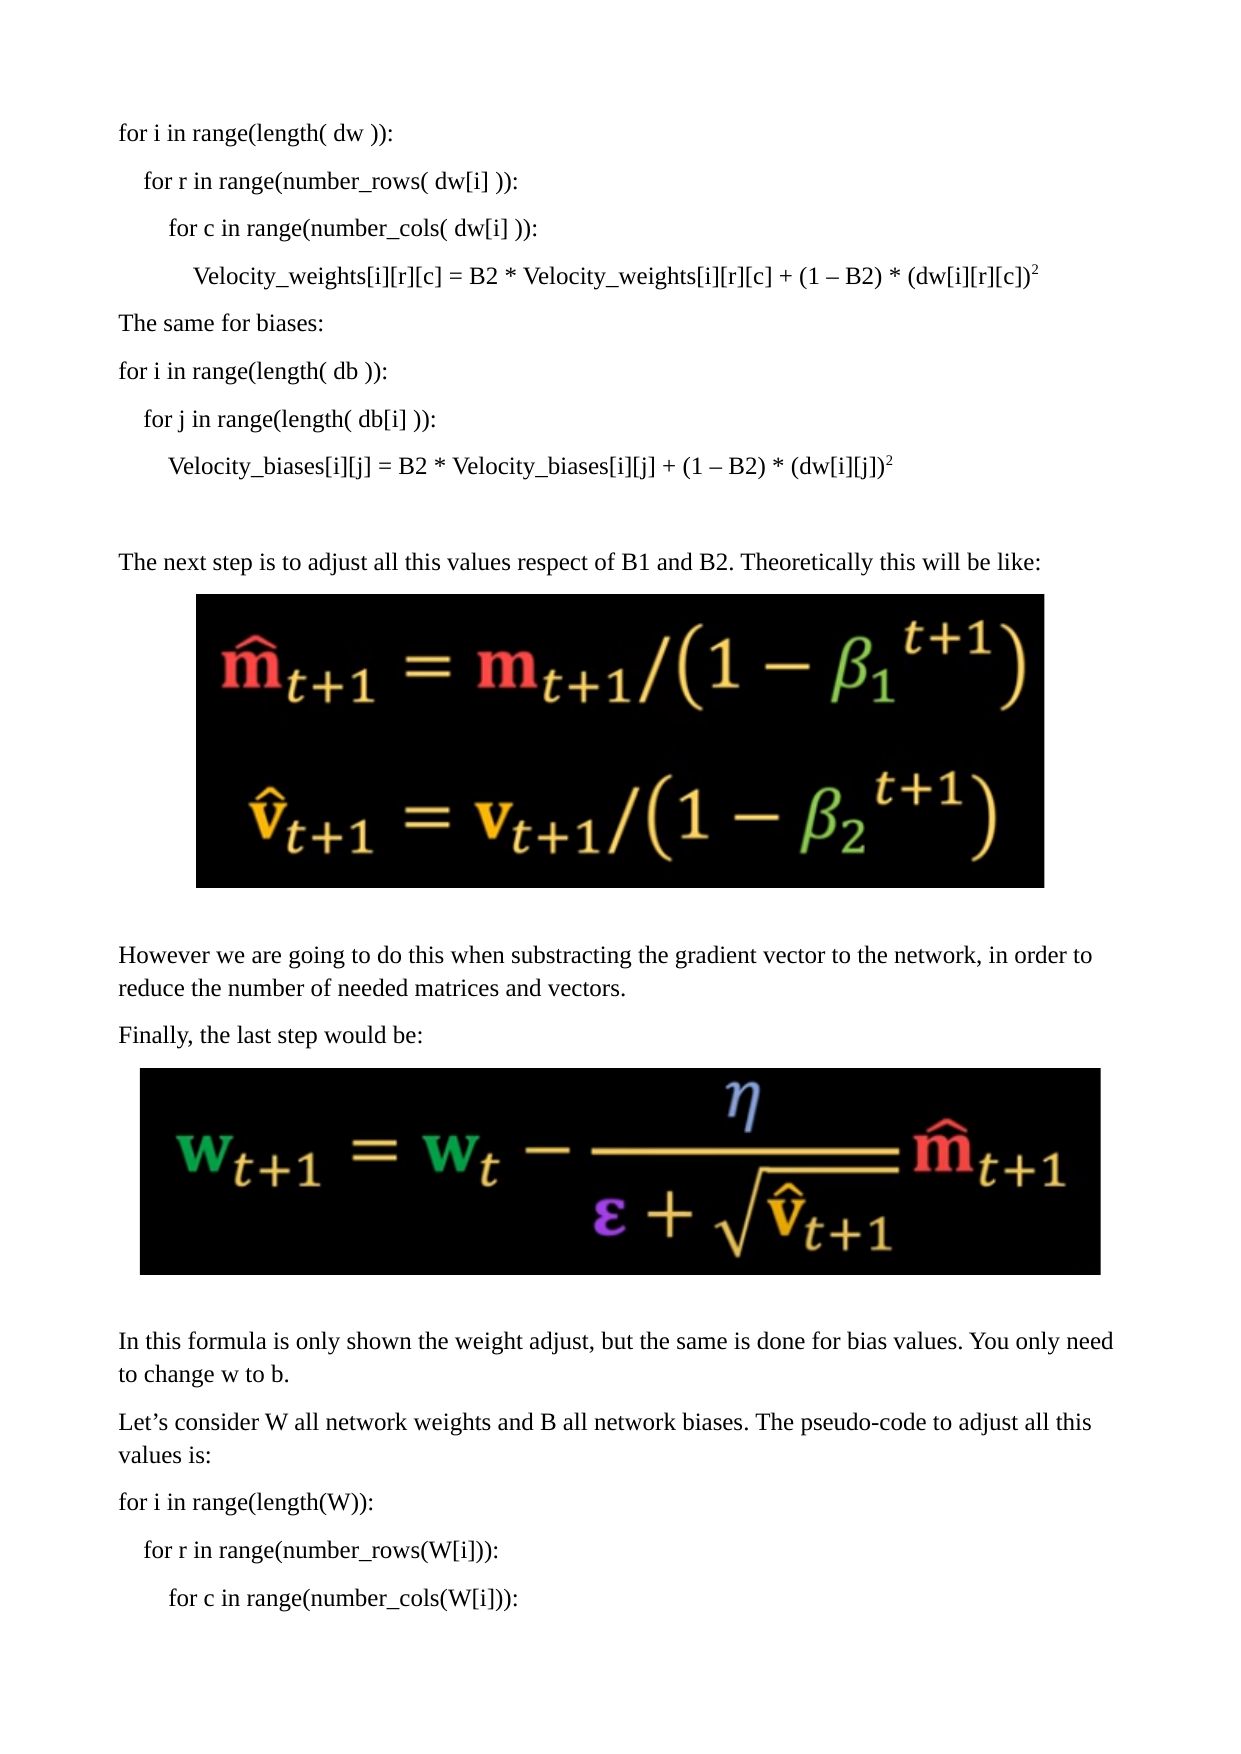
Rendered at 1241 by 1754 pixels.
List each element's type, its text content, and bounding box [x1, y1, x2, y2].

picture [196, 594, 1045, 888]
text Velocity_biases[i][j] = B2 * Velocity_biases[i][j] + (1 – B2) * (dw[i][j])2 [118, 451, 1122, 480]
text Let’s consider W all network weights and B all network biases. The pseudo-code to adjust all this values is: [118, 1407, 1122, 1468]
text Finally, the last step would be: [118, 1020, 1122, 1049]
text for i in range(length(W)): [118, 1487, 1122, 1516]
text for c in range(number_cols(W[i])): [118, 1583, 1122, 1611]
text However we are going to do this when substracting the gradient vector to the network, in order to reduce the number of needed matrices and vectors. [118, 940, 1122, 1002]
text In this formula is only shown the weight adjust, but the same is done for bias values. You only need to change w to b. [118, 1326, 1122, 1388]
text The same for biases: [118, 308, 1122, 337]
text Velocity_weights[i][r][c] = B2 * Velocity_weights[i][r][c] + (1 – B2) * (dw[i][r][c])2 [118, 261, 1122, 290]
picture [139, 1068, 1101, 1275]
text for i in range(length( db )): [118, 356, 1122, 385]
text for i in range(length( dw )): [118, 118, 1122, 147]
text for c in range(number_cols( dw[i] )): [118, 213, 1122, 242]
text for r in range(number_rows(W[i])): [118, 1535, 1122, 1564]
text for j in range(length( db[i] )): [118, 404, 1122, 432]
text for r in range(number_rows( dw[i] )): [118, 166, 1122, 194]
text The next step is to adjust all this values respect of B1 and B2. Theoretically this will be like: [118, 547, 1122, 575]
